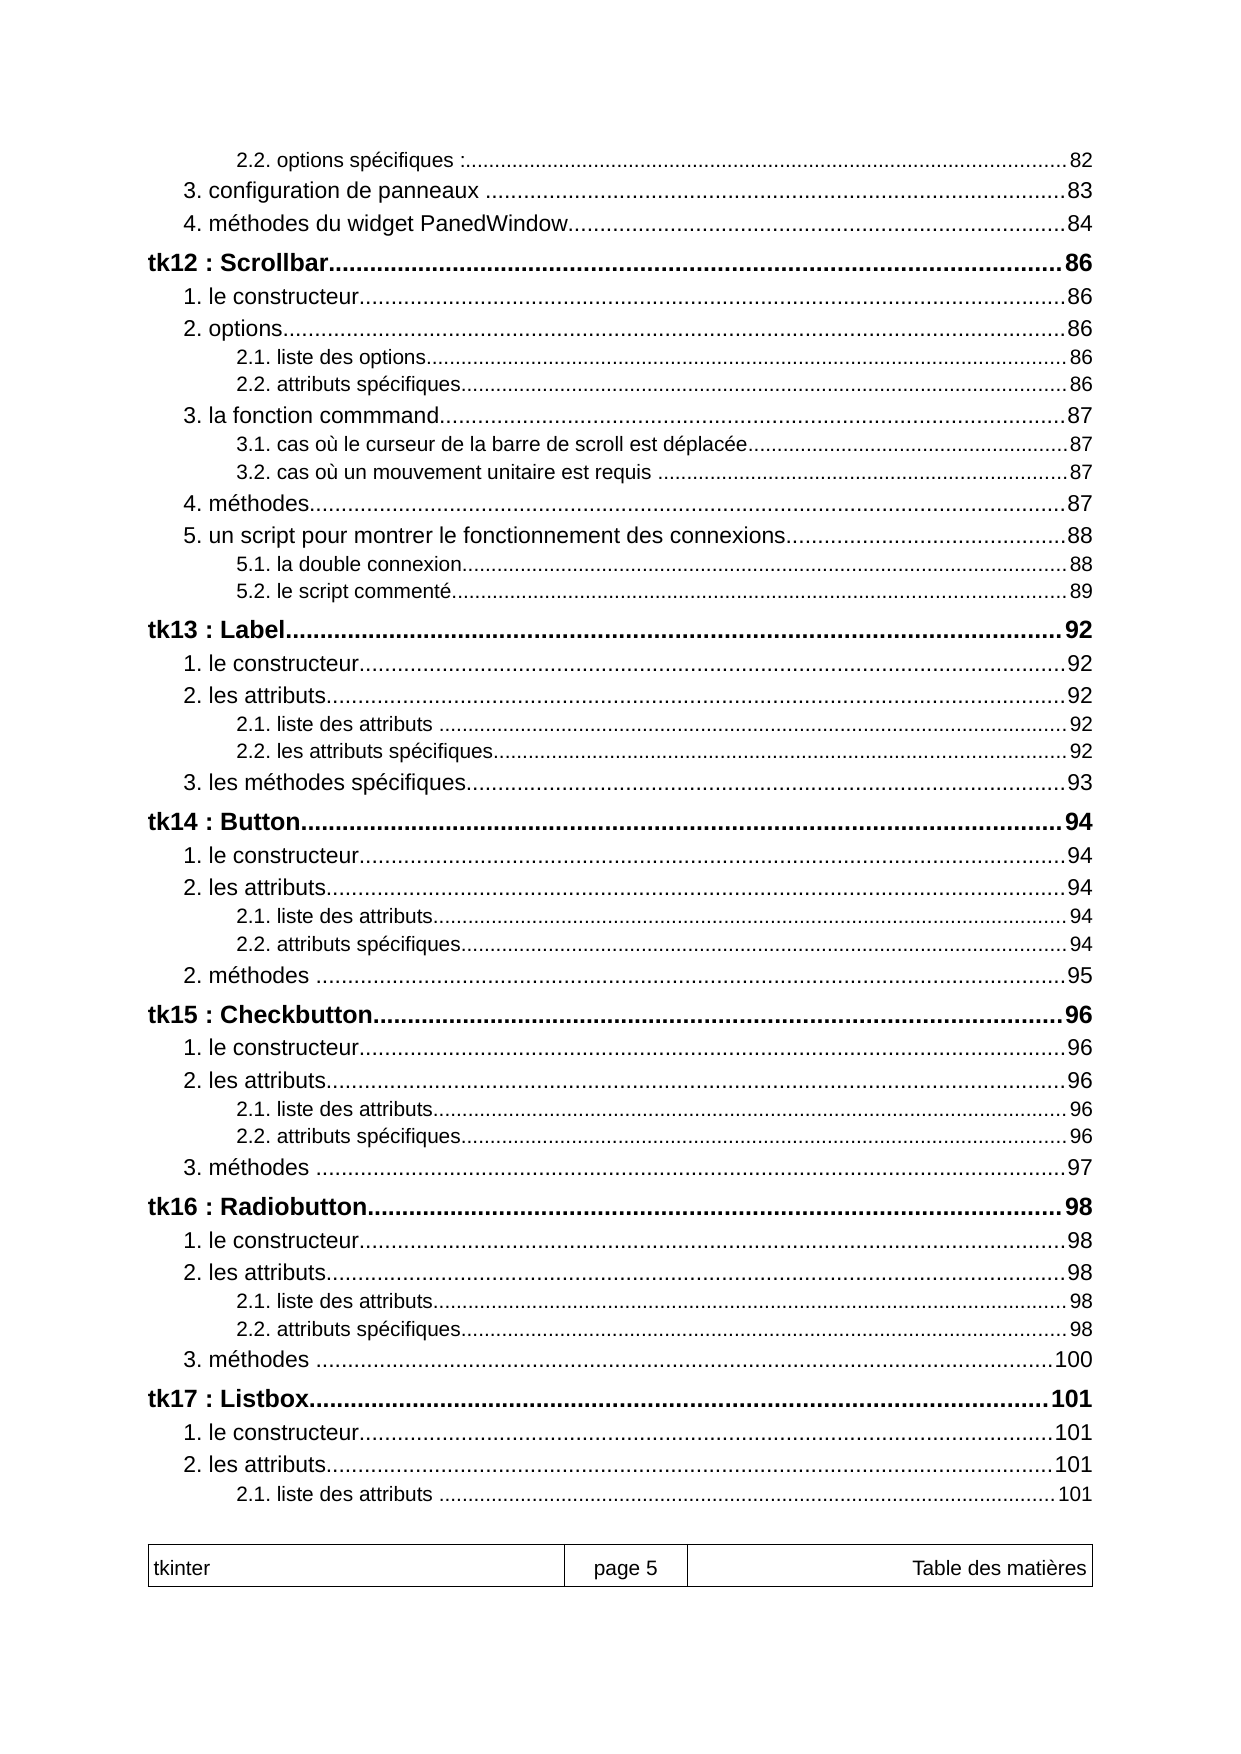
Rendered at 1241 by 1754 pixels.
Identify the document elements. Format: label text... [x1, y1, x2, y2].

text tk15 : Checkbutton 96 [148, 1000, 1093, 1028]
text 2.1. liste des attributs 98 [236, 1289, 1093, 1313]
text 2. les attributs 101 [183, 1451, 1093, 1478]
text 1. le constructeur 96 [183, 1034, 1093, 1061]
text 3. configuration de panneaux 83 [183, 177, 1093, 204]
text 2.1. liste des options 86 [236, 345, 1093, 369]
text 2. les attributs 98 [183, 1259, 1093, 1285]
text 3.2. cas où un mouvement unitaire est requis 87 [236, 459, 1093, 483]
text 2.1. liste des attributs 96 [236, 1097, 1093, 1121]
text 2.1. liste des attributs 94 [236, 904, 1093, 928]
text 5. un script pour montrer le fonctionnement des connexions 88 [183, 522, 1093, 548]
text 2. les attributs 92 [183, 682, 1093, 708]
text 1. le constructeur 86 [183, 283, 1093, 309]
text 3. méthodes 97 [183, 1154, 1093, 1180]
text 2.2. attributs spécifiques 96 [236, 1124, 1093, 1148]
text 4. méthodes du widget PanedWindow 84 [183, 210, 1093, 236]
text 2.1. liste des attributs 92 [236, 712, 1093, 736]
text tk13 : Label 92 [148, 615, 1093, 644]
text tk17 : Listbox 101 [148, 1384, 1093, 1413]
text tk12 : Scrollbar 86 [148, 248, 1093, 277]
text 2. options 86 [183, 315, 1093, 341]
text 2.2. attributs spécifiques 98 [236, 1316, 1093, 1340]
text 1. le constructeur 98 [183, 1227, 1093, 1253]
text tk16 : Radiobutton 98 [148, 1192, 1093, 1221]
text 5.2. le script commenté 89 [236, 579, 1093, 603]
text 1. le constructeur 101 [183, 1419, 1093, 1446]
text 2.1. liste des attributs 101 [236, 1481, 1093, 1505]
text 2.2. options spécifiques : 82 [236, 148, 1093, 172]
text 1. le constructeur 94 [183, 842, 1093, 868]
text 5.1. la double connexion 88 [236, 552, 1093, 576]
text 2.2. attributs spécifiques 86 [236, 372, 1093, 396]
text 1. le constructeur 92 [183, 649, 1093, 676]
text 2. les attributs 96 [183, 1067, 1093, 1093]
text 2.2. les attributs spécifiques 92 [236, 739, 1093, 763]
text 4. méthodes 87 [183, 489, 1093, 516]
text 3. méthodes 100 [183, 1346, 1093, 1373]
text 3. les méthodes spécifiques 93 [183, 769, 1093, 796]
text 3.1. cas où le curseur de la barre de scroll est déplacée 87 [236, 432, 1093, 456]
text 2.2. attributs spécifiques 94 [236, 932, 1093, 956]
text 3. la fonction commmand 87 [183, 402, 1093, 428]
text 2. méthodes 95 [183, 962, 1093, 988]
text tk14 : Button 94 [148, 807, 1093, 836]
text 2. les attributs 94 [183, 874, 1093, 901]
